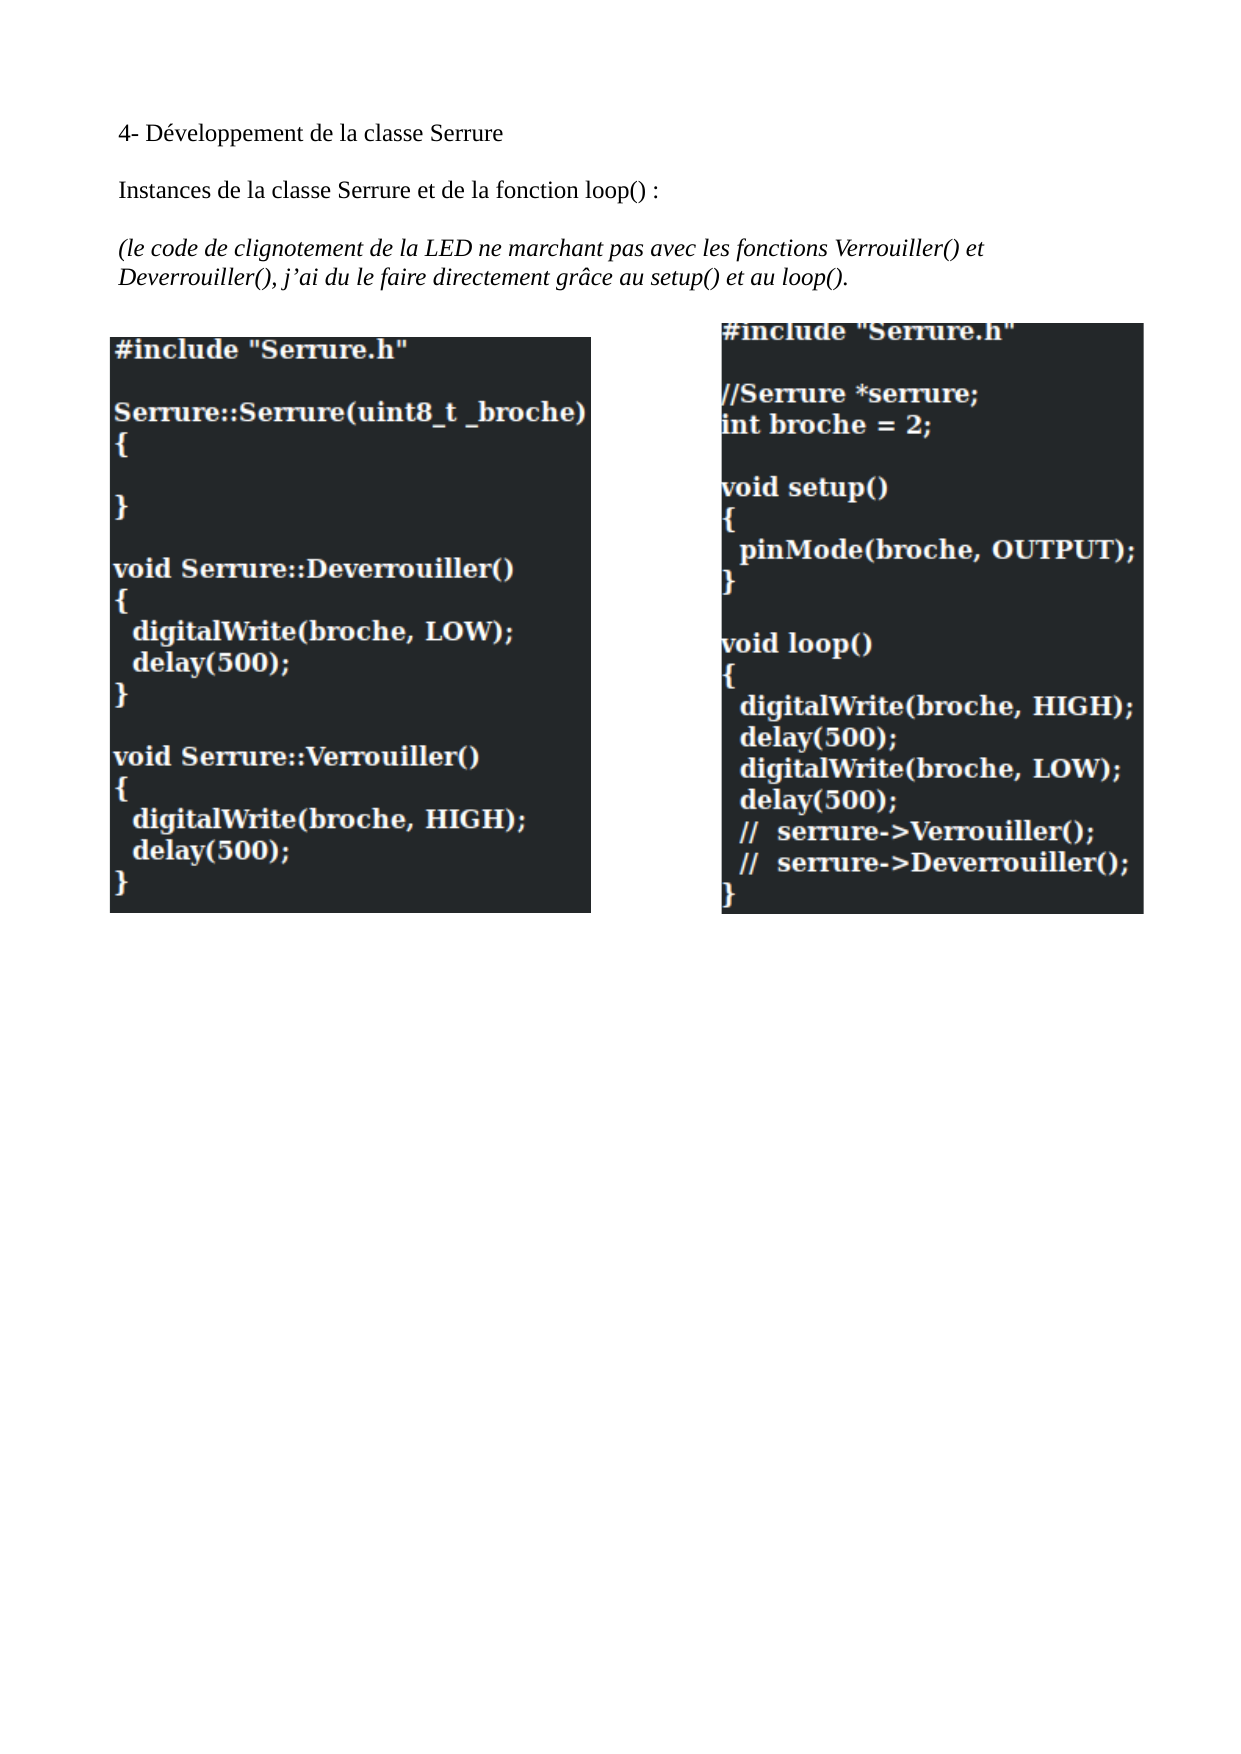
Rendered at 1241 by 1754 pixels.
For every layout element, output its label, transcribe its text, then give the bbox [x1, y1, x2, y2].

picture [721, 323, 1144, 914]
text Instances de la classe Serrure et de la fonction loop() : (le code de clignotement de la LED ne marchant pas avec les fonctions Verrouiller() et Deverrouiller(), j’ai du le faire directement grâce au setup() et au loop(). [118, 176, 1122, 291]
picture [109, 337, 591, 913]
text 4- Développement de la classe Serrure [118, 118, 1122, 147]
